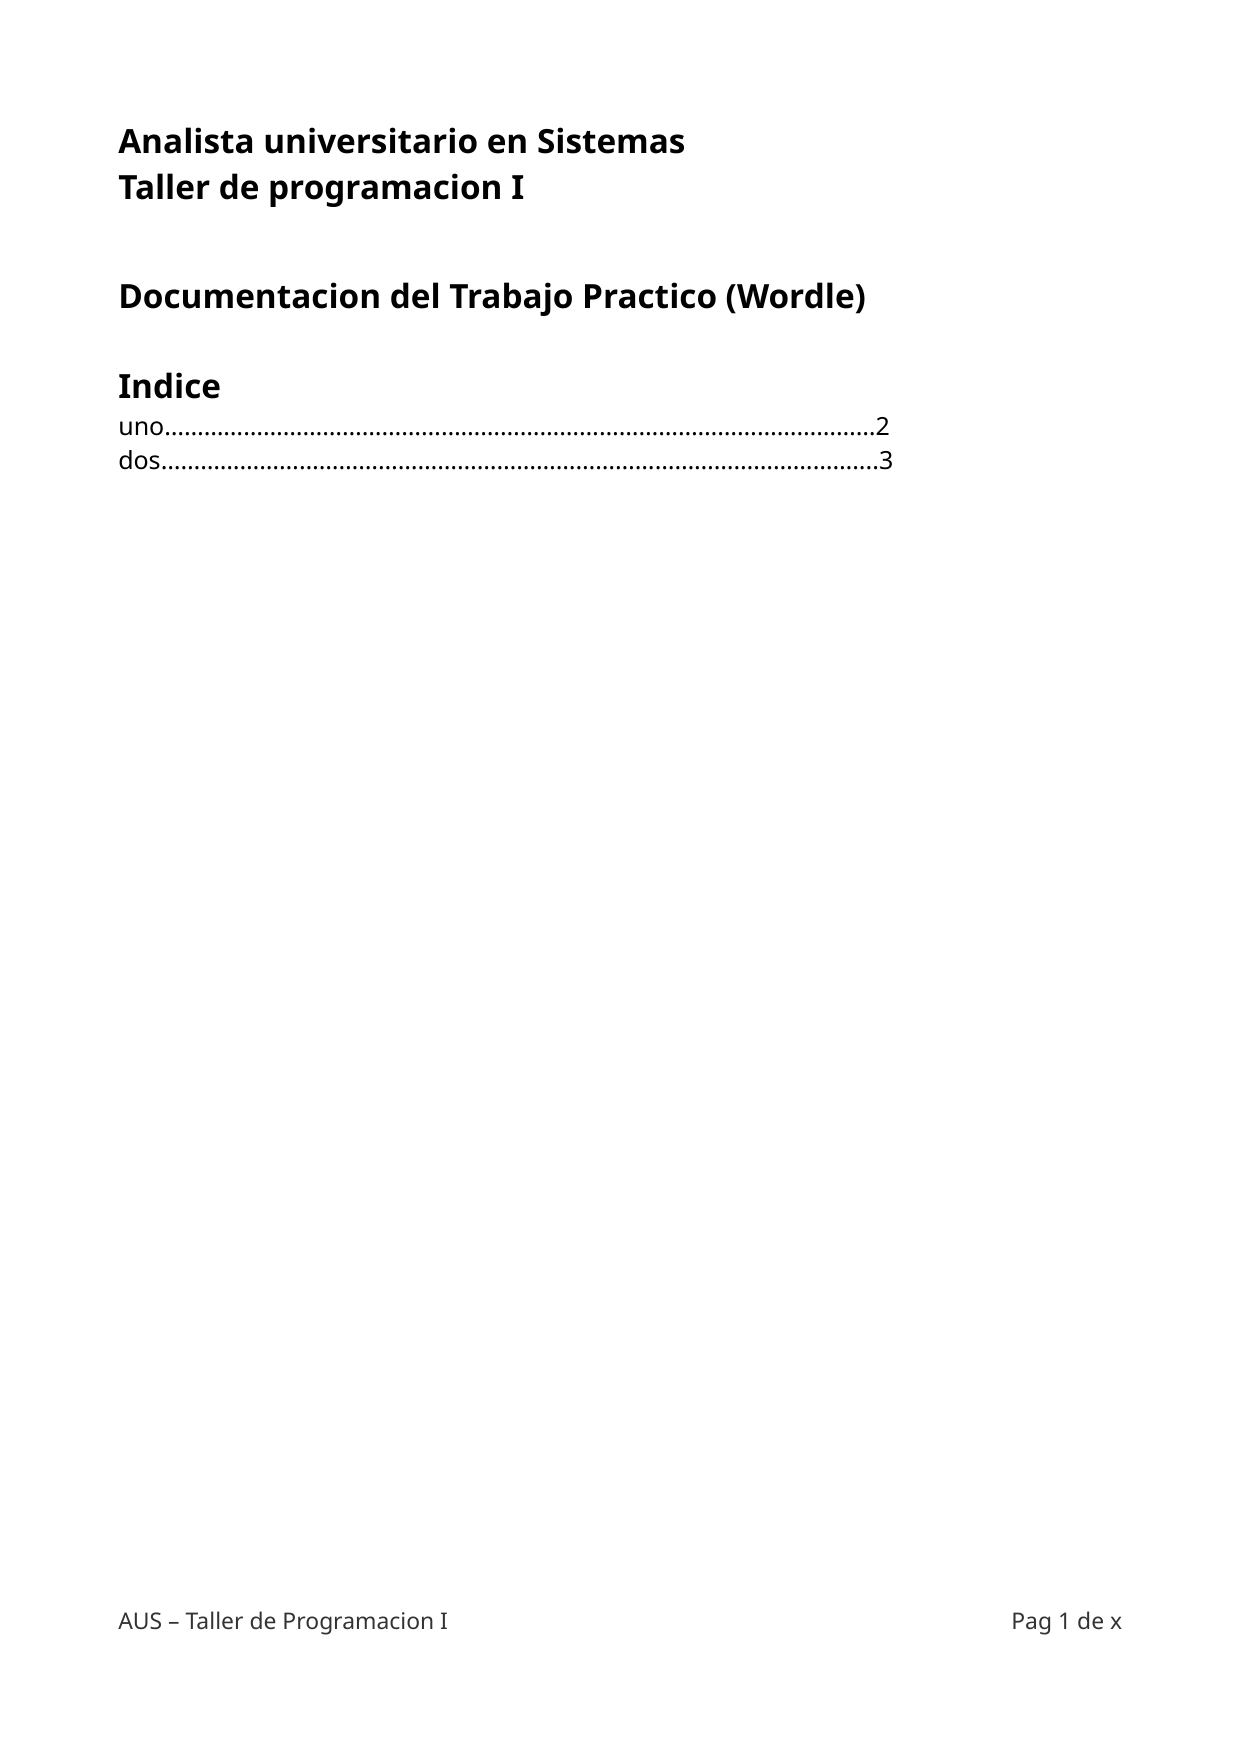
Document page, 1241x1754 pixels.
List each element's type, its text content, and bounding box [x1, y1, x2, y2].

text uno………………………………………………………………………………………………2 [118, 409, 1122, 443]
text Indice [118, 363, 1122, 409]
text dos……………………………………………………………………………………………....3 [118, 443, 1122, 477]
text Documentacion del Trabajo Practico (Wordle) [118, 272, 1122, 318]
